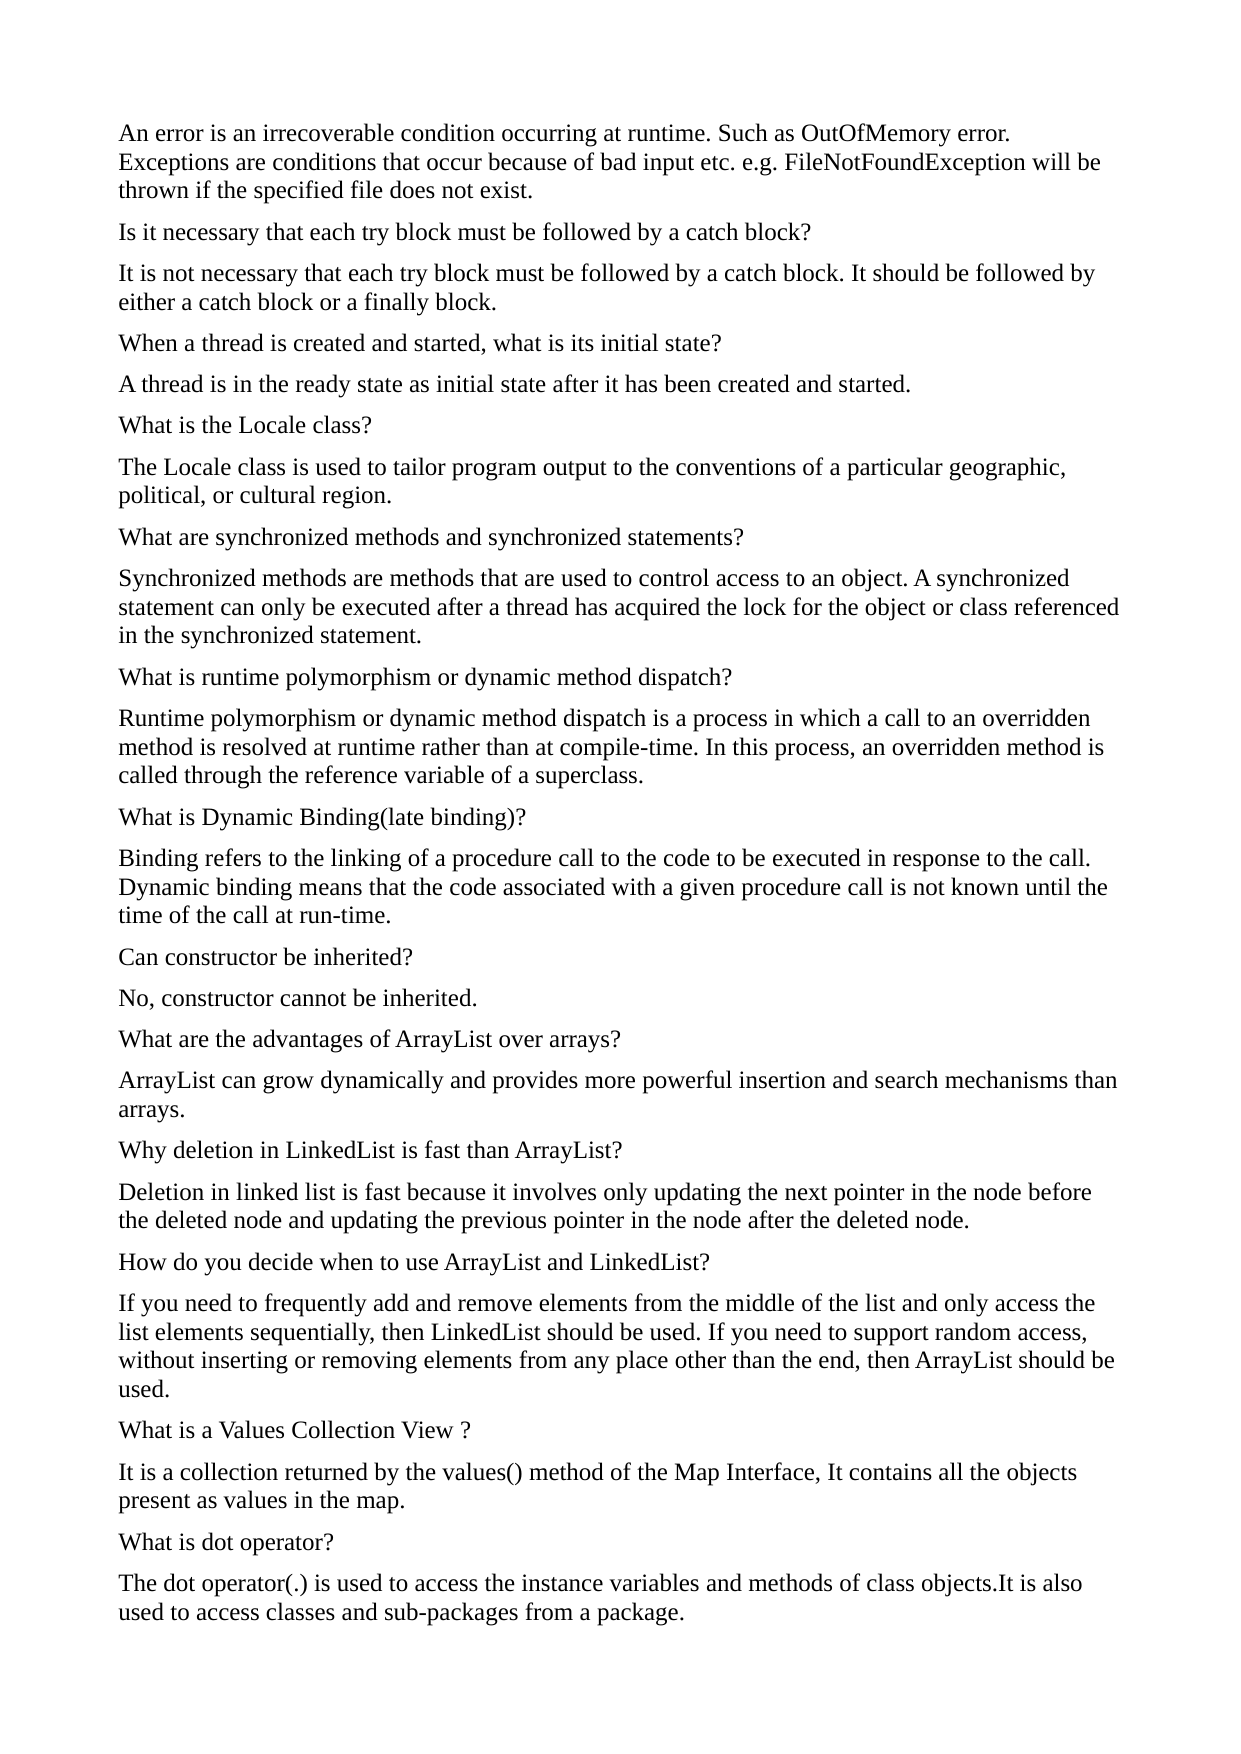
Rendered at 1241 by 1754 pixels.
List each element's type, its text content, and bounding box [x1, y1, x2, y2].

text Binding refers to the linking of a procedure call to the code to be executed in response to the call. Dynamic binding means that the code associated with a given procedure call is not known until the time of the call at run-time. [118, 843, 1122, 929]
text If you need to frequently add and remove elements from the middle of the list and only access the list elements sequentially, then LinkedList should be used. If you need to support random access, without inserting or removing elements from any place other than the end, then ArrayList should be used. [118, 1288, 1122, 1403]
text Runtime polymorphism or dynamic method dispatch is a process in which a call to an overridden method is resolved at runtime rather than at compile-time. In this process, an overridden method is called through the reference variable of a superclass. [118, 703, 1122, 789]
text ArrayList can grow dynamically and provides more powerful insertion and search mechanisms than arrays. [118, 1066, 1122, 1123]
text It is a collection returned by the values() method of the Map Interface, It contains all the objects present as values in the map. [118, 1457, 1122, 1514]
text What are the advantages of ArrayList over arrays? [118, 1024, 1122, 1053]
text An error is an irrecoverable condition occurring at runtime. Such as OutOfMemory error. Exceptions are conditions that occur because of bad input etc. e.g. FileNotFoundException will be thrown if the specified file does not exist. [118, 118, 1122, 204]
text No, constructor cannot be inherited. [118, 983, 1122, 1012]
text Is it necessary that each try block must be followed by a catch block? [118, 217, 1122, 246]
text Deletion in linked list is fast because it involves only updating the next pointer in the node before the deleted node and updating the previous pointer in the node after the deleted node. [118, 1177, 1122, 1234]
text Can constructor be inherited? [118, 942, 1122, 971]
text What are synchronized methods and synchronized statements? [118, 522, 1122, 551]
text What is runtime polymorphism or dynamic method dispatch? [118, 662, 1122, 691]
text How do you decide when to use ArrayList and LinkedList? [118, 1247, 1122, 1276]
text When a thread is created and started, what is its initial state? [118, 328, 1122, 357]
text It is not necessary that each try block must be followed by a catch block. It should be followed by either a catch block or a finally block. [118, 258, 1122, 316]
text A thread is in the ready state as initial state after it has been created and started. [118, 369, 1122, 398]
text Why deletion in LinkedList is fast than ArrayList? [118, 1136, 1122, 1164]
text What is dot operator? [118, 1527, 1122, 1556]
text The Locale class is used to tailor program output to the conventions of a particular geographic, political, or cultural region. [118, 452, 1122, 509]
text What is Dynamic Binding(late binding)? [118, 802, 1122, 831]
text Synchronized methods are methods that are used to control access to an object. A synchronized statement can only be executed after a thread has acquired the lock for the object or class referenced in the synchronized statement. [118, 563, 1122, 649]
text The dot operator(.) is used to access the instance variables and methods of class objects.It is also used to access classes and sub-packages from a package. [118, 1568, 1122, 1626]
text What is the Locale class? [118, 411, 1122, 439]
text What is a Values Collection View ? [118, 1416, 1122, 1444]
